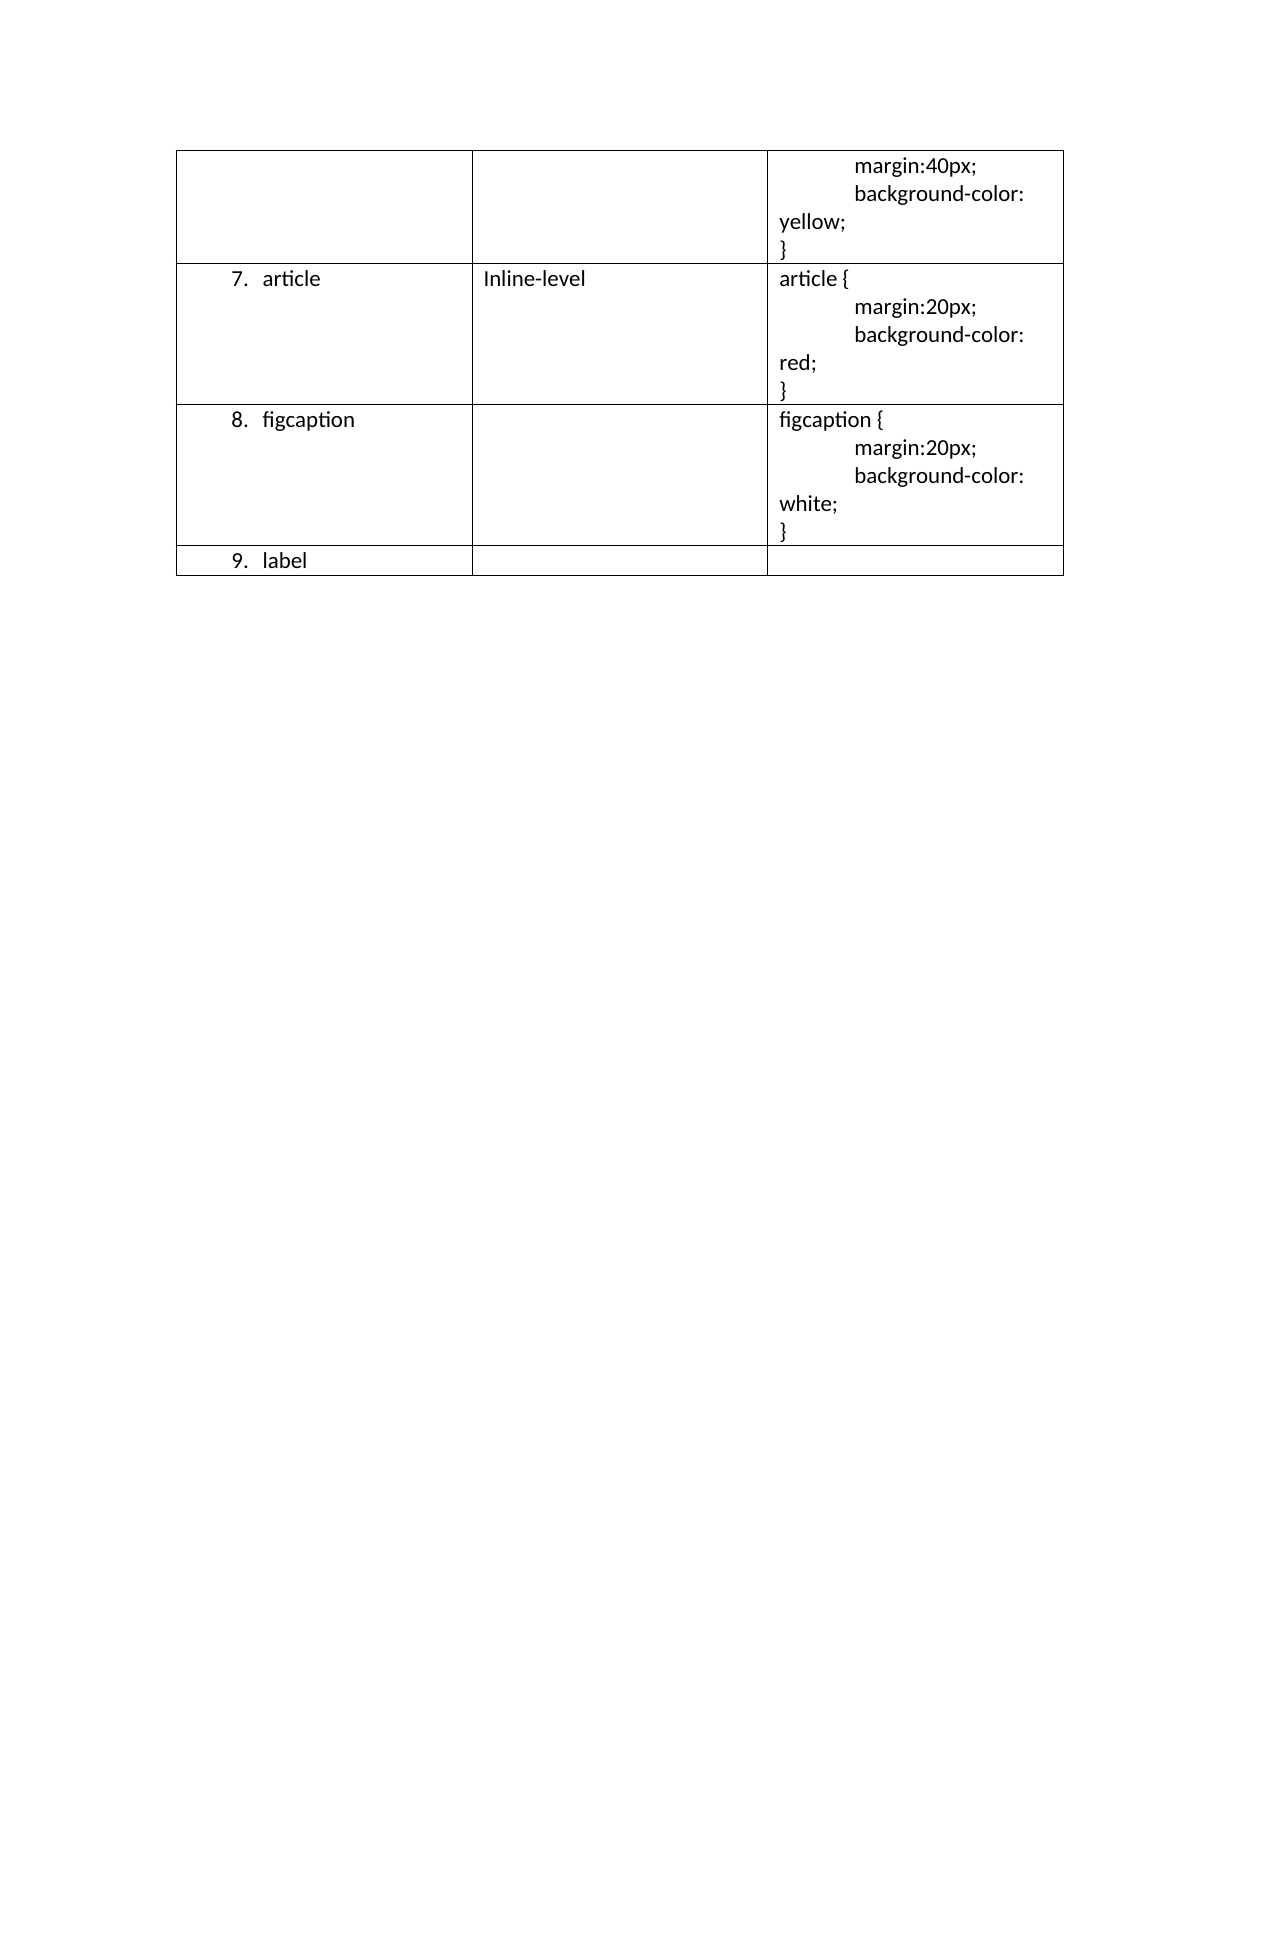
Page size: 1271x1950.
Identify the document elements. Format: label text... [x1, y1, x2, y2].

table_cell [473, 405, 767, 545]
table_cell input (file) [177, 151, 472, 263]
table_cell Inline-level [473, 264, 767, 404]
table_cell article { margin:20px; background-color: red; } [1053, 264, 1063, 404]
table_cell figcaption { margin:20px; background-color: white; } [1053, 405, 1063, 545]
table_cell article [177, 264, 472, 404]
table_cell article { margin:20px; background-color: red; } [768, 264, 779, 404]
table_cell figcaption { margin:20px; background-color: white; } [768, 405, 779, 545]
table_cell [768, 546, 779, 574]
table_cell [1053, 546, 1063, 574]
table_cell label [461, 546, 472, 574]
table_cell [473, 546, 483, 574]
table_cell [757, 546, 767, 574]
table_cell Inline-level [473, 151, 767, 263]
table_cell figcaption [177, 405, 472, 545]
table_cell input[type=file] { margin:40px; background-color: yellow; } [768, 151, 779, 263]
